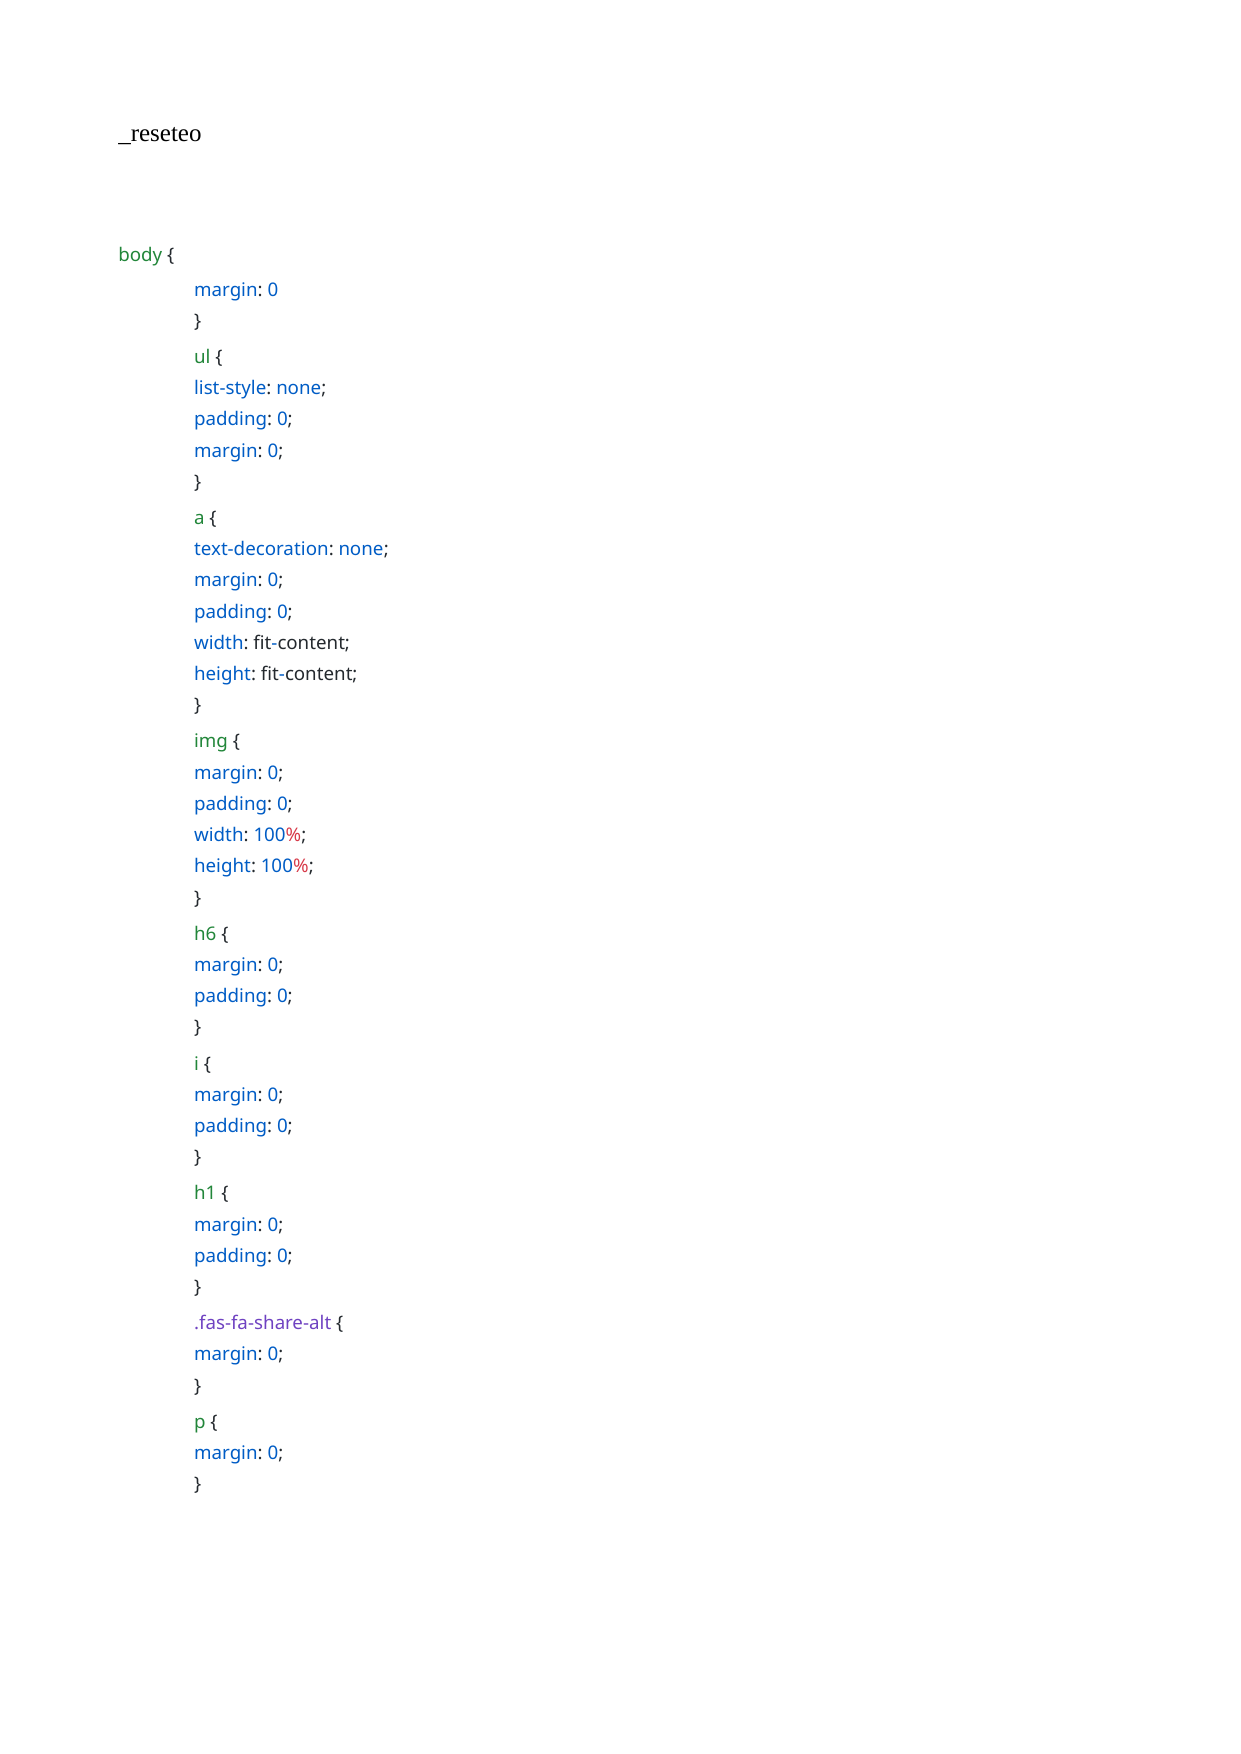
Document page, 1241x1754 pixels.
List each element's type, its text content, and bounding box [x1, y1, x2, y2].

table_cell [194, 1398, 439, 1402]
table_cell [194, 333, 439, 337]
table_cell margin: 0; [194, 431, 439, 462]
table_cell [118, 499, 194, 530]
table_cell [118, 301, 194, 333]
table_cell margin: 0; [194, 561, 439, 592]
table_cell img { [194, 722, 439, 753]
table_cell [118, 1268, 194, 1299]
table_cell [194, 1039, 439, 1044]
text _reseteo [118, 118, 1122, 147]
table_cell [118, 1075, 194, 1107]
table_cell margin: 0; [194, 1434, 439, 1465]
table_cell [118, 1236, 194, 1268]
table_cell a { [194, 499, 439, 530]
table_cell margin: 0; [194, 1075, 439, 1107]
table_cell [118, 1169, 194, 1174]
table_cell [118, 655, 194, 686]
table_cell [118, 369, 194, 400]
table_cell [118, 1335, 194, 1366]
table_cell [118, 816, 194, 847]
table_cell margin: 0 [194, 270, 439, 301]
table_cell margin: 0; [194, 753, 439, 784]
table_cell padding: 0; [194, 1236, 439, 1268]
table_cell [118, 785, 194, 816]
table_cell } [194, 1138, 439, 1169]
table_cell [118, 1039, 194, 1044]
table_header [194, 233, 439, 270]
table_cell } [194, 463, 439, 494]
table_cell [118, 624, 194, 655]
table_cell margin: 0; [194, 946, 439, 977]
table_cell [118, 686, 194, 717]
table_cell .fas-fa-share-alt { [194, 1304, 439, 1335]
table_cell [118, 1299, 194, 1304]
table_cell } [194, 301, 439, 333]
table_cell [194, 1299, 439, 1304]
table_cell padding: 0; [194, 785, 439, 816]
table_cell [118, 910, 194, 914]
table_cell [118, 338, 194, 369]
table_cell [118, 946, 194, 977]
table_cell [194, 910, 439, 914]
table_cell [118, 1008, 194, 1039]
table_cell [118, 717, 194, 722]
table_cell [194, 717, 439, 722]
table_cell } [194, 1008, 439, 1039]
table_cell [118, 1174, 194, 1205]
table_cell [118, 463, 194, 494]
table_cell } [194, 1465, 439, 1496]
table_cell [118, 977, 194, 1008]
table_cell [118, 1366, 194, 1397]
table_cell text-decoration: none; [194, 530, 439, 561]
table_cell p { [194, 1402, 439, 1433]
table_cell [118, 270, 194, 301]
table_cell ul { [194, 338, 439, 369]
table_cell } [194, 878, 439, 909]
table_cell [118, 1398, 194, 1402]
table_cell h1 { [194, 1174, 439, 1205]
table_cell [118, 494, 194, 498]
table_cell [118, 333, 194, 337]
table_cell } [194, 686, 439, 717]
table_cell [118, 1304, 194, 1335]
table_cell [118, 400, 194, 431]
table_cell [118, 1434, 194, 1465]
table_cell i { [194, 1044, 439, 1075]
table_cell [118, 847, 194, 878]
table_cell } [194, 1366, 439, 1397]
table_cell [194, 1169, 439, 1174]
table_cell } [194, 1268, 439, 1299]
table_cell padding: 0; [194, 1107, 439, 1138]
table_cell [118, 431, 194, 462]
table_cell width: 100%; [194, 816, 439, 847]
table_cell list-style: none; [194, 369, 439, 400]
table_cell [118, 1044, 194, 1075]
table_cell height: 100%; [194, 847, 439, 878]
table_cell padding: 0; [194, 592, 439, 623]
table_cell [118, 878, 194, 909]
table_cell padding: 0; [194, 977, 439, 1008]
table_cell width: fit-content; [194, 624, 439, 655]
table_cell [118, 1465, 194, 1496]
table_cell margin: 0; [194, 1205, 439, 1236]
table_cell h6 { [194, 914, 439, 946]
table_cell [118, 592, 194, 623]
table_cell height: fit-content; [194, 655, 439, 686]
table_cell [118, 914, 194, 946]
table_cell [194, 494, 439, 498]
table_cell [118, 530, 194, 561]
table_cell [118, 753, 194, 784]
table_cell [118, 722, 194, 753]
table_cell [118, 561, 194, 592]
table_cell [118, 1107, 194, 1138]
table_cell padding: 0; [194, 400, 439, 431]
table_cell [118, 1138, 194, 1169]
table_cell [118, 1402, 194, 1433]
table_cell margin: 0; [194, 1335, 439, 1366]
table_cell [118, 1205, 194, 1236]
table_header body { [118, 233, 194, 270]
